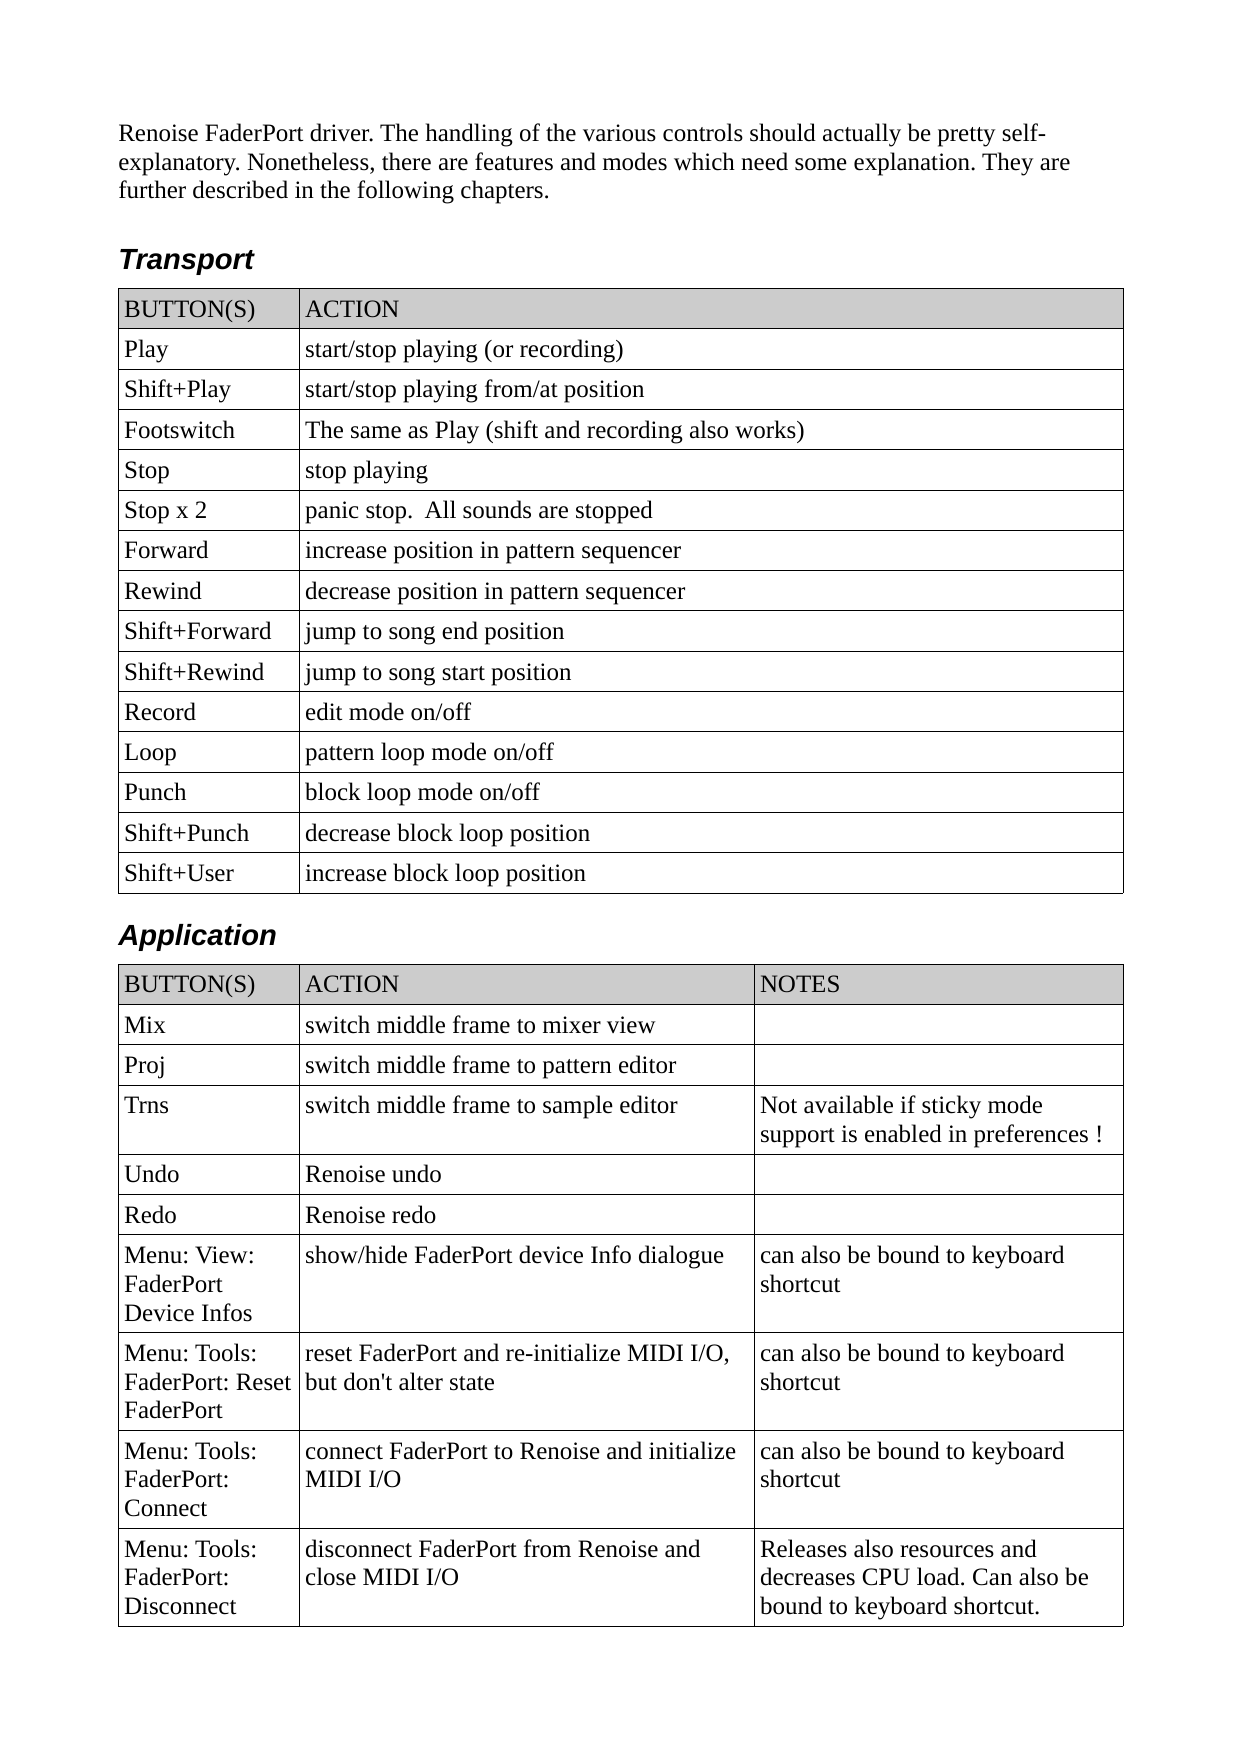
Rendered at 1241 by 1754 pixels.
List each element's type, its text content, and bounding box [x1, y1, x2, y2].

table_cell stop playing [300, 450, 1123, 489]
table_cell Shift+User [119, 853, 299, 893]
table_cell start/stop playing from/at position [300, 370, 1123, 409]
table_cell increase position in pattern sequencer [300, 531, 1123, 570]
table_cell can also be bound to keyboard shortcut [755, 1333, 1123, 1430]
table_cell switch middle frame to pattern editor [300, 1045, 754, 1085]
table_cell Rewind [119, 571, 299, 610]
text Renoise FaderPort driver. The handling of the various controls should actually be pretty self-explanatory. Nonetheless, there are features and modes which need some explanation. They are further described in the following chapters. [118, 118, 1122, 204]
table_cell block loop mode on/off [300, 773, 1123, 812]
table_cell Renoise undo [300, 1155, 754, 1194]
table_header ACTION [300, 965, 754, 1004]
table_cell disconnect FaderPort from Renoise and close MIDI I/O [300, 1529, 754, 1626]
table_cell increase block loop position [300, 853, 1123, 893]
subtitle Transport [118, 242, 1122, 275]
table_cell Redo [119, 1195, 299, 1234]
table_cell switch middle frame to mixer view [300, 1005, 754, 1044]
table_cell Shift+Rewind [119, 652, 299, 691]
table_cell pattern loop mode on/off [300, 732, 1123, 772]
table_cell Releases also resources and decreases CPU load. Can also be bound to keyboard shortcut. [755, 1529, 1123, 1626]
table_cell edit mode on/off [300, 692, 1123, 731]
table_cell Undo [119, 1155, 299, 1194]
subtitle Application [118, 918, 1122, 951]
table_cell start/stop playing (or recording) [300, 329, 1123, 368]
table_cell reset FaderPort and re-initialize MIDI I/O, but don't alter state [300, 1333, 754, 1430]
table_cell [755, 1045, 1123, 1085]
table_cell panic stop. All sounds are stopped [300, 491, 1123, 530]
table_header NOTES [755, 965, 1123, 1004]
table_cell decrease position in pattern sequencer [300, 571, 1123, 610]
table_cell Mix [119, 1005, 299, 1044]
table_cell Forward [119, 531, 299, 570]
table_cell Menu: Tools: FaderPort: Reset FaderPort [119, 1333, 299, 1430]
table_cell [755, 1195, 1123, 1234]
table_cell The same as Play (shift and recording also works) [300, 410, 1123, 449]
table_cell Proj [119, 1045, 299, 1085]
table_cell connect FaderPort to Renoise and initialize MIDI I/O [300, 1431, 754, 1528]
table_header BUTTON(S) [119, 289, 299, 328]
table_header ACTION [300, 289, 1123, 328]
table_cell jump to song start position [300, 652, 1123, 691]
table_cell [755, 1155, 1123, 1194]
table_cell [755, 1005, 1123, 1044]
table_cell decrease block loop position [300, 813, 1123, 852]
table_cell Loop [119, 732, 299, 772]
table_cell Record [119, 692, 299, 731]
table_cell can also be bound to keyboard shortcut [755, 1431, 1123, 1528]
table_cell Not available if sticky mode support is enabled in preferences ! [755, 1086, 1123, 1154]
table_cell Renoise redo [300, 1195, 754, 1234]
table_cell Shift+Play [119, 370, 299, 409]
table_cell Trns [119, 1086, 299, 1154]
table_header BUTTON(S) [119, 965, 299, 1004]
table_cell Play [119, 329, 299, 368]
table_cell can also be bound to keyboard shortcut [755, 1235, 1123, 1332]
table_cell Stop x 2 [119, 491, 299, 530]
table_cell show/hide FaderPort device Info dialogue [300, 1235, 754, 1332]
table_cell jump to song end position [300, 611, 1123, 651]
table_cell Menu: Tools: FaderPort: Connect [119, 1431, 299, 1528]
table_cell Shift+Forward [119, 611, 299, 651]
table_cell Footswitch [119, 410, 299, 449]
table_cell Punch [119, 773, 299, 812]
table_cell Shift+Punch [119, 813, 299, 852]
table_cell Stop [119, 450, 299, 489]
table_cell Menu: View: FaderPort Device Infos [119, 1235, 299, 1332]
table_cell switch middle frame to sample editor [300, 1086, 754, 1154]
table_cell Menu: Tools: FaderPort: Disconnect [119, 1529, 299, 1626]
